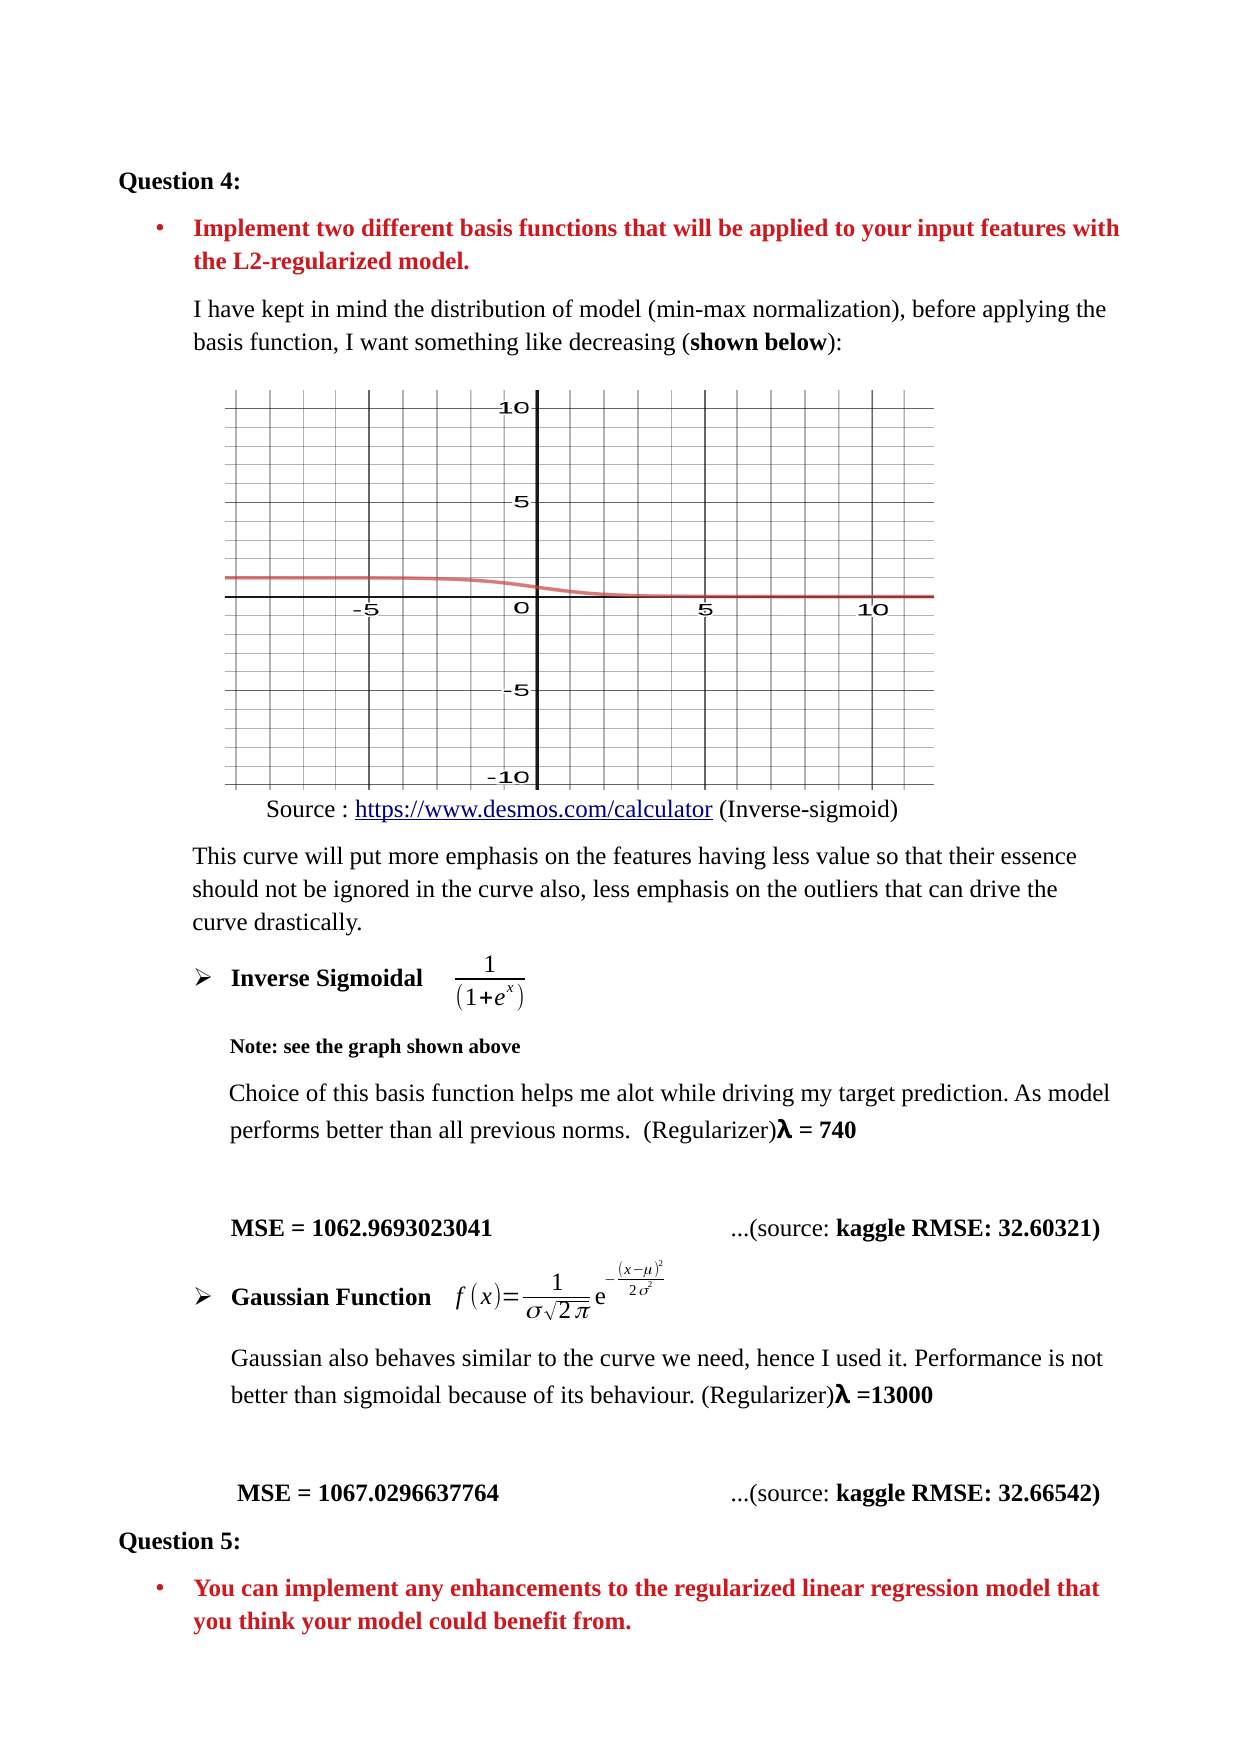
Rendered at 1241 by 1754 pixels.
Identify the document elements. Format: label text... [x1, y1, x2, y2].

text Note: see the graph shown above [118, 1030, 1122, 1059]
text MSE = 1062.9693023041 ...(source: kaggle RMSE: 32.60321) [118, 1213, 1122, 1242]
text Choice of this basis function helps me alot while driving my target prediction. As model performs better than all previous norms. (Regularizer)λ = 740 [118, 1078, 1122, 1146]
text Question 5: [118, 1526, 1122, 1554]
list Inverse Sigmoidal [193, 955, 1122, 1011]
list I have kept in mind the distribution of model (min-max normalization), before applying the basis function, I want something like decreasing (shown below): [156, 294, 1122, 356]
text Question 4: [118, 166, 1122, 194]
list MSE = 1067.0296637764 ...(source: kaggle RMSE: 32.66542) [193, 1478, 1122, 1507]
list Gaussian also behaves similar to the curve we need, hence I used it. Performance is not better than sigmoidal because of its behaviour. (Regularizer)λ =13000 [193, 1343, 1122, 1411]
text This curve will put more emphasis on the features having less value so that their essence should not be ignored in the curve also, less emphasis on the outliers that can drive the curve drastically. [118, 841, 1122, 936]
list Gaussian Function [193, 1261, 1122, 1324]
list You can implement any enhancements to the regularized linear regression model that you think your model could benefit from. [156, 1573, 1122, 1635]
text Source : https://www.desmos.com/calculator (Inverse-sigmoid) [118, 374, 1122, 822]
picture [224, 390, 935, 790]
list Implement two different basis functions that will be applied to your input features with the L2-regularized model. [156, 213, 1122, 275]
